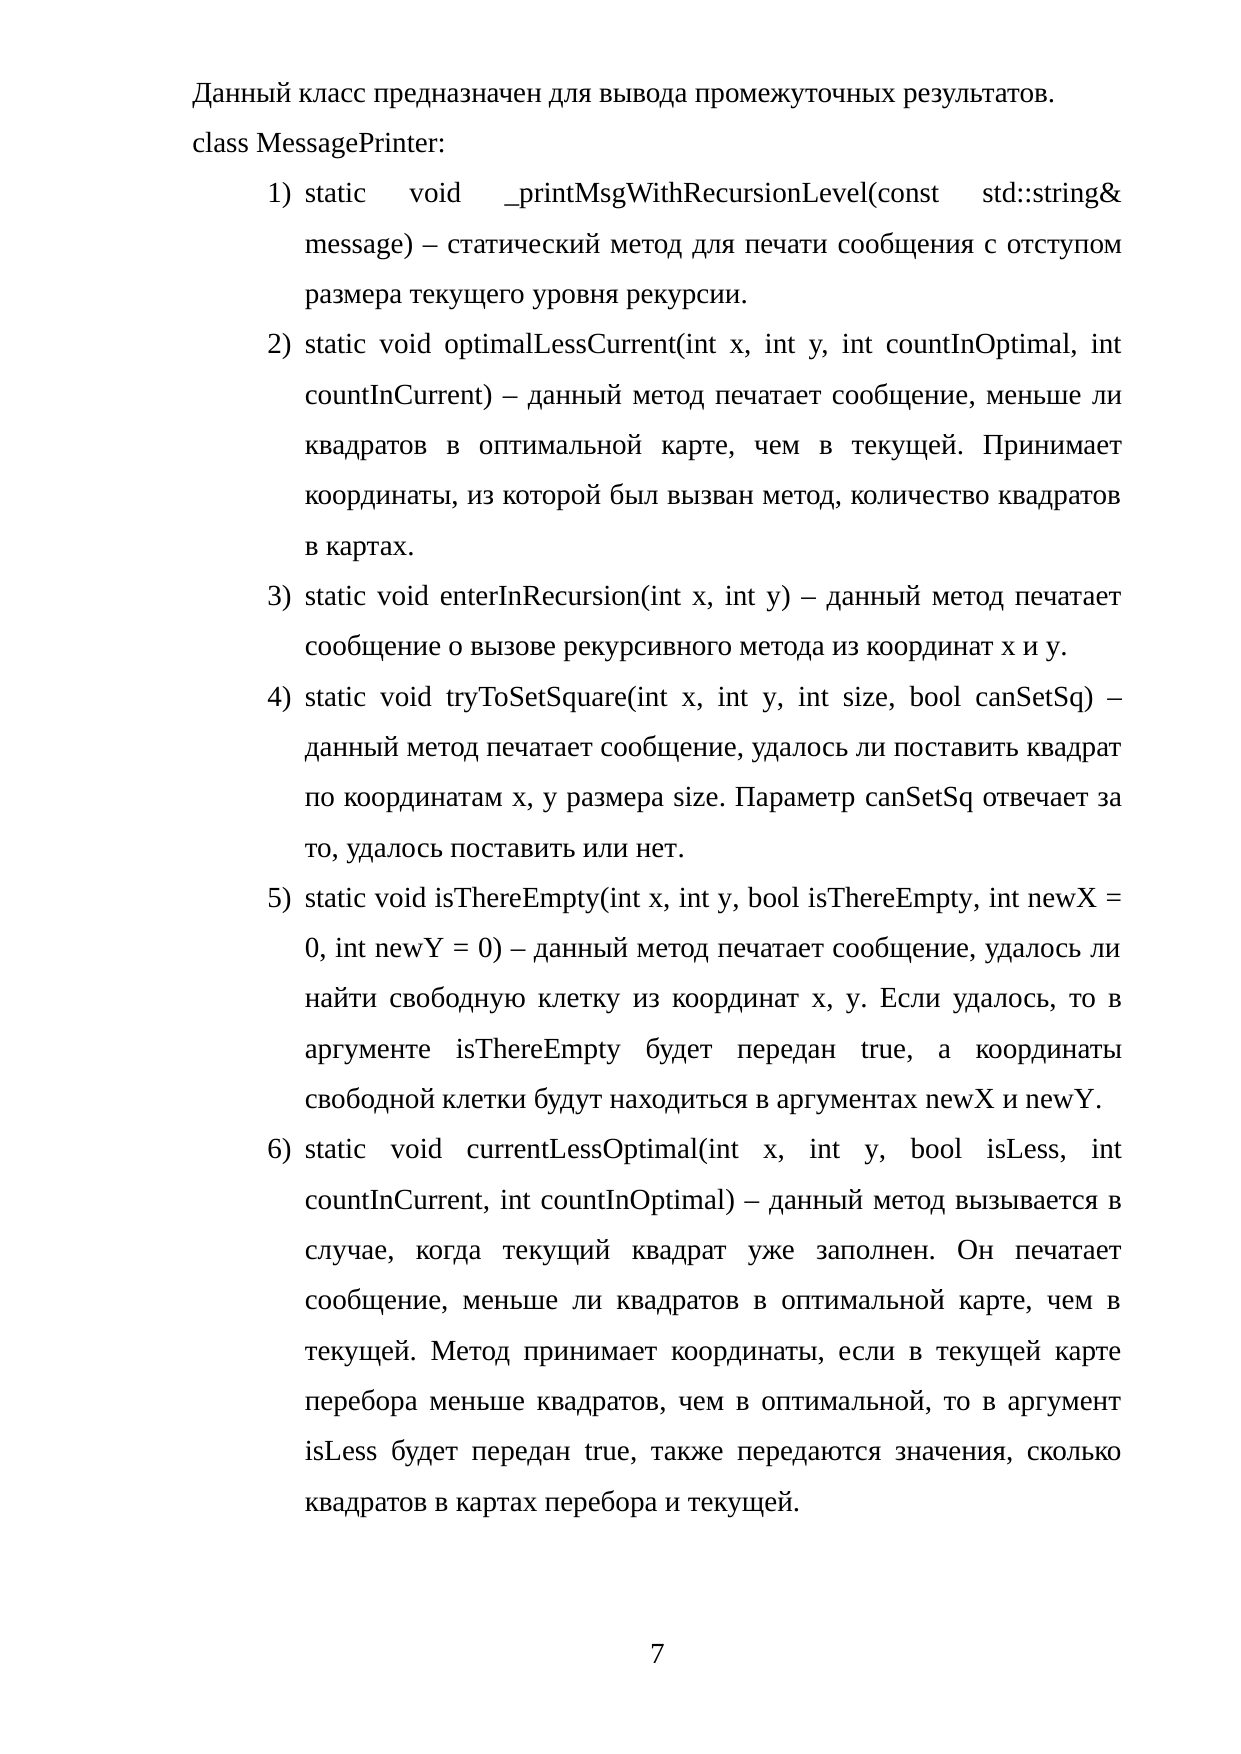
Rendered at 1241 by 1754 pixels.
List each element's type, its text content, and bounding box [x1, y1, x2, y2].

list static void currentLessOptimal(int x, int y, bool isLess, int countInCurrent, int countInOptimal) – данный метод вызывается в случае, когда текущий квадрат уже заполнен. Он печатает сообщение, меньше ли квадратов в оптимальной карте, чем в текущей. Метод принимает координаты, если в текущей карте перебора меньше квадратов, чем в оптимальной, то в аргумент isLess будет передан true, также передаются значения, сколько квадратов в картах перебора и текущей. [267, 1132, 1122, 1517]
text class MessagePrinter: [118, 125, 1122, 159]
list static void enterInRecursion(int x, int y) – данный метод печатает сообщение о вызове рекурсивного метода из координат x и y. [267, 578, 1122, 662]
list static void _printMsgWithRecursionLevel(const std::string& message) – статический метод для печати сообщения с отступом размера текущего уровня рекурсии. [267, 176, 1122, 310]
list static void isThereEmpty(int x, int y, bool isThereEmpty, int newX = 0, int newY = 0) – данный метод печатает сообщение, удалось ли найти свободную клетку из координат x, y. Если удалось, то в аргументе isThereEmpty будет передан true, а координаты свободной клетки будут находиться в аргументах newX и newY. [267, 880, 1122, 1115]
list static void tryToSetSquare(int x, int y, int size, bool canSetSq) – данный метод печатает сообщение, удалось ли поставить квадрат по координатам x, y размера size. Параметр canSetSq отвечает за то, удалось поставить или нет. [267, 679, 1122, 863]
list static void optimalLessCurrent(int x, int y, int countInOptimal, int countInCurrent) – данный метод печатает сообщение, меньше ли квадратов в оптимальной карте, чем в текущей. Принимает координаты, из которой был вызван метод, количество квадратов в картах. [267, 327, 1122, 561]
text Данный класс предназначен для вывода промежуточных результатов. [118, 75, 1122, 108]
